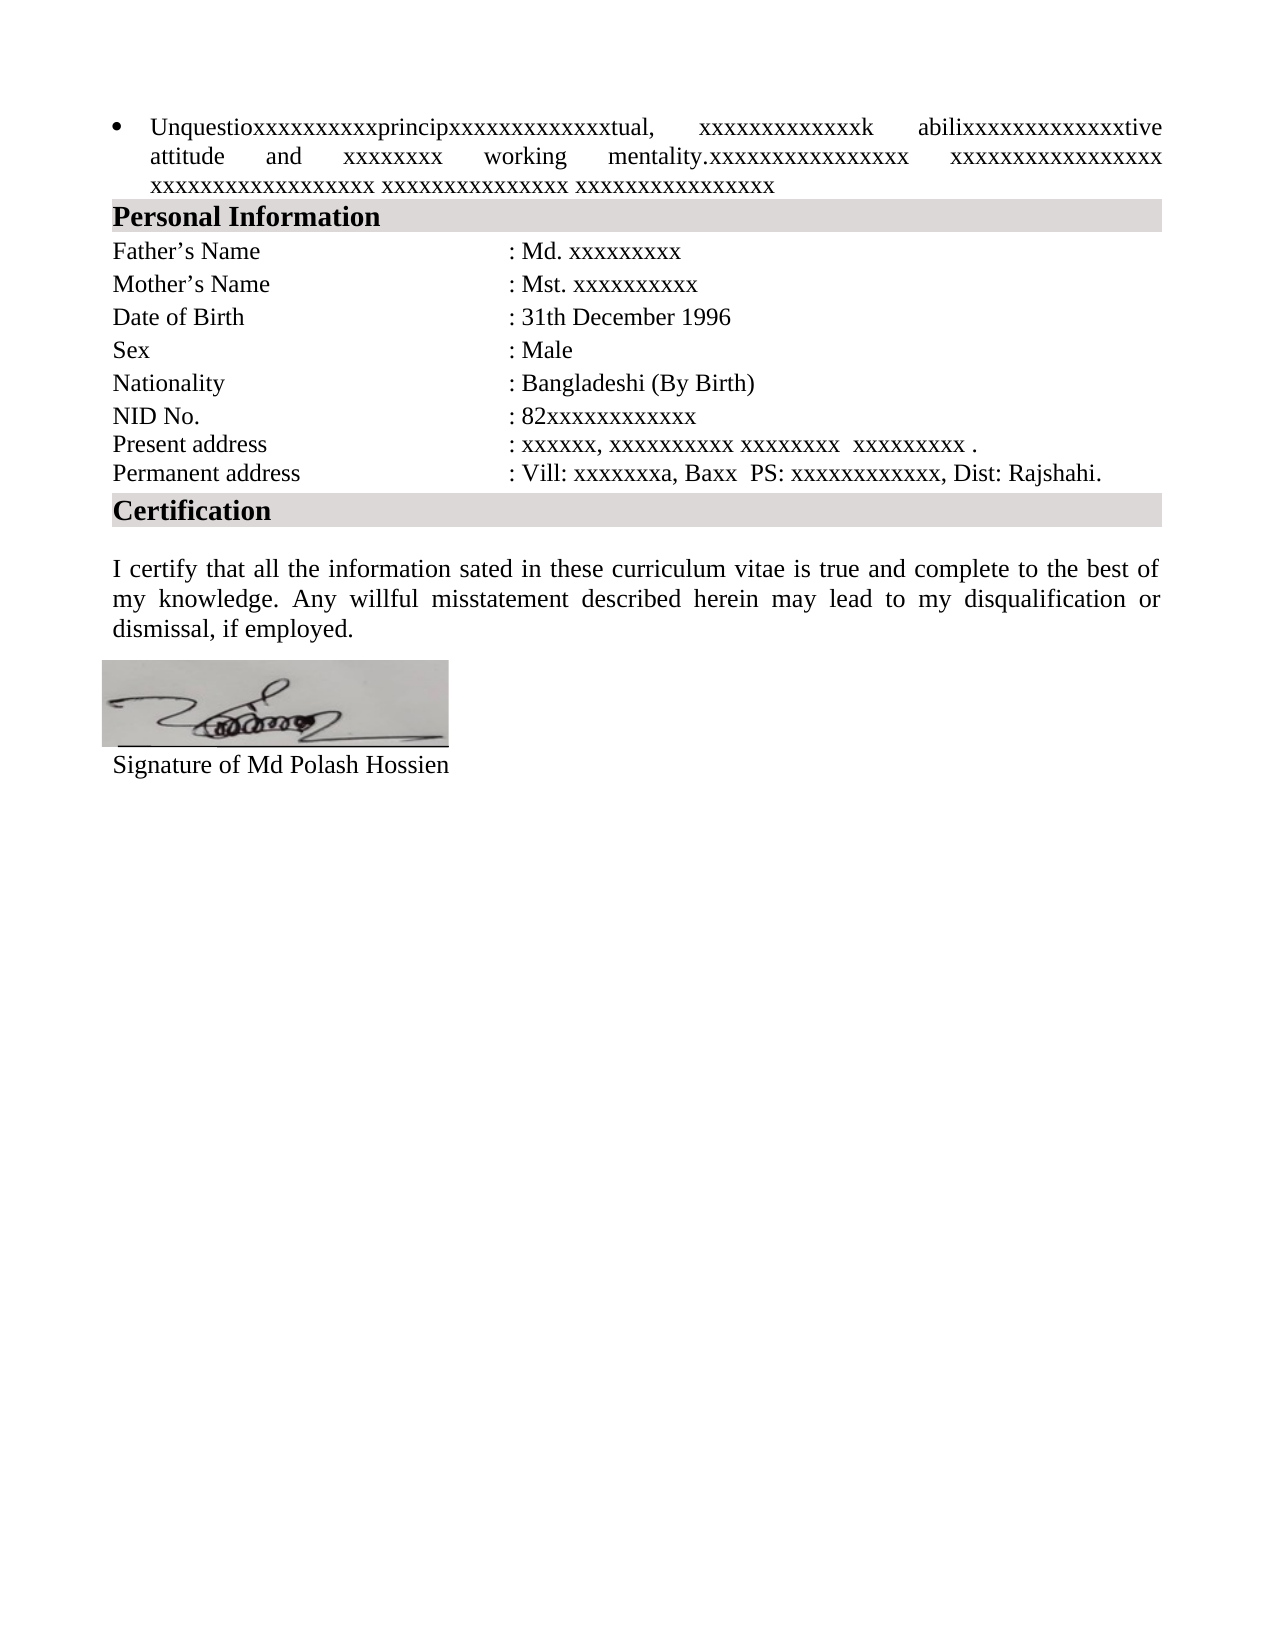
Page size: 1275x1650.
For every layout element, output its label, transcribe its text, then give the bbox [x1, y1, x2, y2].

text Nationality : Bangladeshi (By Birth) [112, 368, 1162, 397]
text Father’s Name : Md. xxxxxxxxx [112, 236, 1162, 265]
text Present address : xxxxxx, xxxxxxxxxx xxxxxxxx xxxxxxxxx . [112, 429, 1162, 458]
picture [101, 660, 449, 747]
text I certify that all the information sated in these curriculum vitae is true and complete to the best of my knowledge. Any willful misstatement described herein may lead to my disqualification or dismissal, if employed. [112, 553, 1162, 643]
list Unquestioxxxxxxxxxxprincipxxxxxxxxxxxxxtual, xxxxxxxxxxxxxk abilixxxxxxxxxxxxxtive attitude and xxxxxxxx working mentality.xxxxxxxxxxxxxxxx xxxxxxxxxxxxxxxxx xxxxxxxxxxxxxxxxxx xxxxxxxxxxxxxxx xxxxxxxxxxxxxxxx [112, 112, 1162, 199]
text Permanent address : Vill: xxxxxxxa, Baxx PS: xxxxxxxxxxxx, Dist: Rajshahi. [112, 458, 1162, 487]
text Sex : Male [112, 335, 1162, 364]
text Date of Birth : 31th December 1996 [112, 302, 1162, 331]
text Signature of Md Polash Hossien [112, 749, 1162, 779]
text NID No. : 82xxxxxxxxxxxx [112, 401, 1162, 429]
text Mother’s Name : Mst. xxxxxxxxxx [112, 269, 1162, 298]
